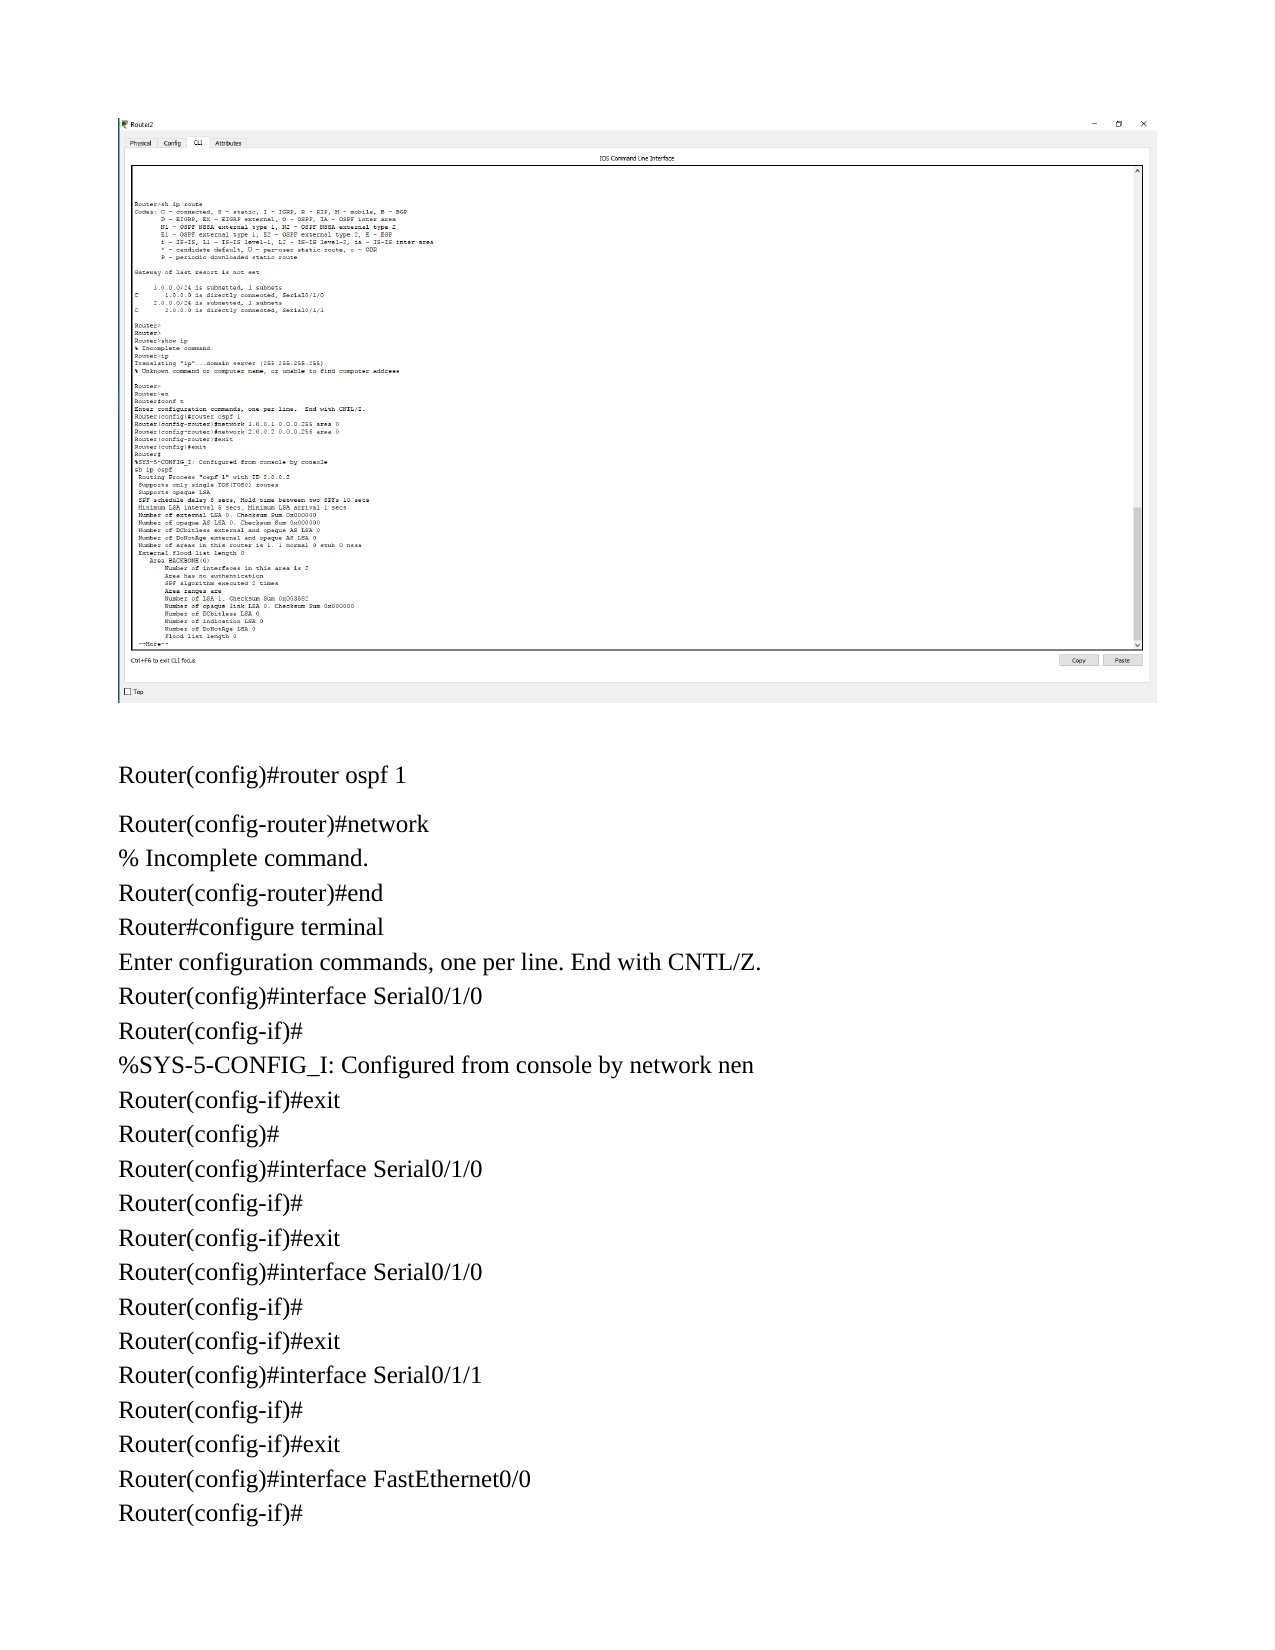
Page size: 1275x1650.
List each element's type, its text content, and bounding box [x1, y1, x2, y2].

text Router(config)#interface Serial0/1/0 [118, 1154, 1157, 1182]
text Router(config-if)# [118, 1395, 1157, 1424]
text Router(config-if)# [118, 1016, 1157, 1044]
text Router(config)#interface Serial0/1/1 [118, 1361, 1157, 1389]
text Router(config-if)#exit [118, 1326, 1157, 1355]
picture [118, 118, 1157, 703]
text Router(config-if)#exit [118, 1085, 1157, 1113]
text Router(config)# [118, 1119, 1157, 1148]
text Router(config)#interface Serial0/1/0 [118, 1257, 1157, 1286]
text Router(config)#interface Serial0/1/0 [118, 981, 1157, 1010]
text Router#configure terminal [118, 912, 1157, 941]
text Router(config-if)# [118, 1292, 1157, 1320]
text Router(config-router)#end [118, 878, 1157, 907]
text Router(config-if)# [118, 1188, 1157, 1217]
text Router(config)#router ospf 1 [118, 760, 1157, 789]
text %SYS-5-CONFIG_I: Configured from console by network nen [118, 1050, 1157, 1079]
text % Incomplete command. [118, 843, 1157, 872]
text Router(config)#interface FastEthernet0/0 [118, 1464, 1157, 1493]
text Router(config-if)#exit [118, 1223, 1157, 1251]
text Router(config-router)#network [118, 809, 1157, 838]
text Enter configuration commands, one per line. End with CNTL/Z. [118, 947, 1157, 976]
text Router(config-if)# [118, 1498, 1157, 1527]
text Router(config-if)#exit [118, 1429, 1157, 1458]
